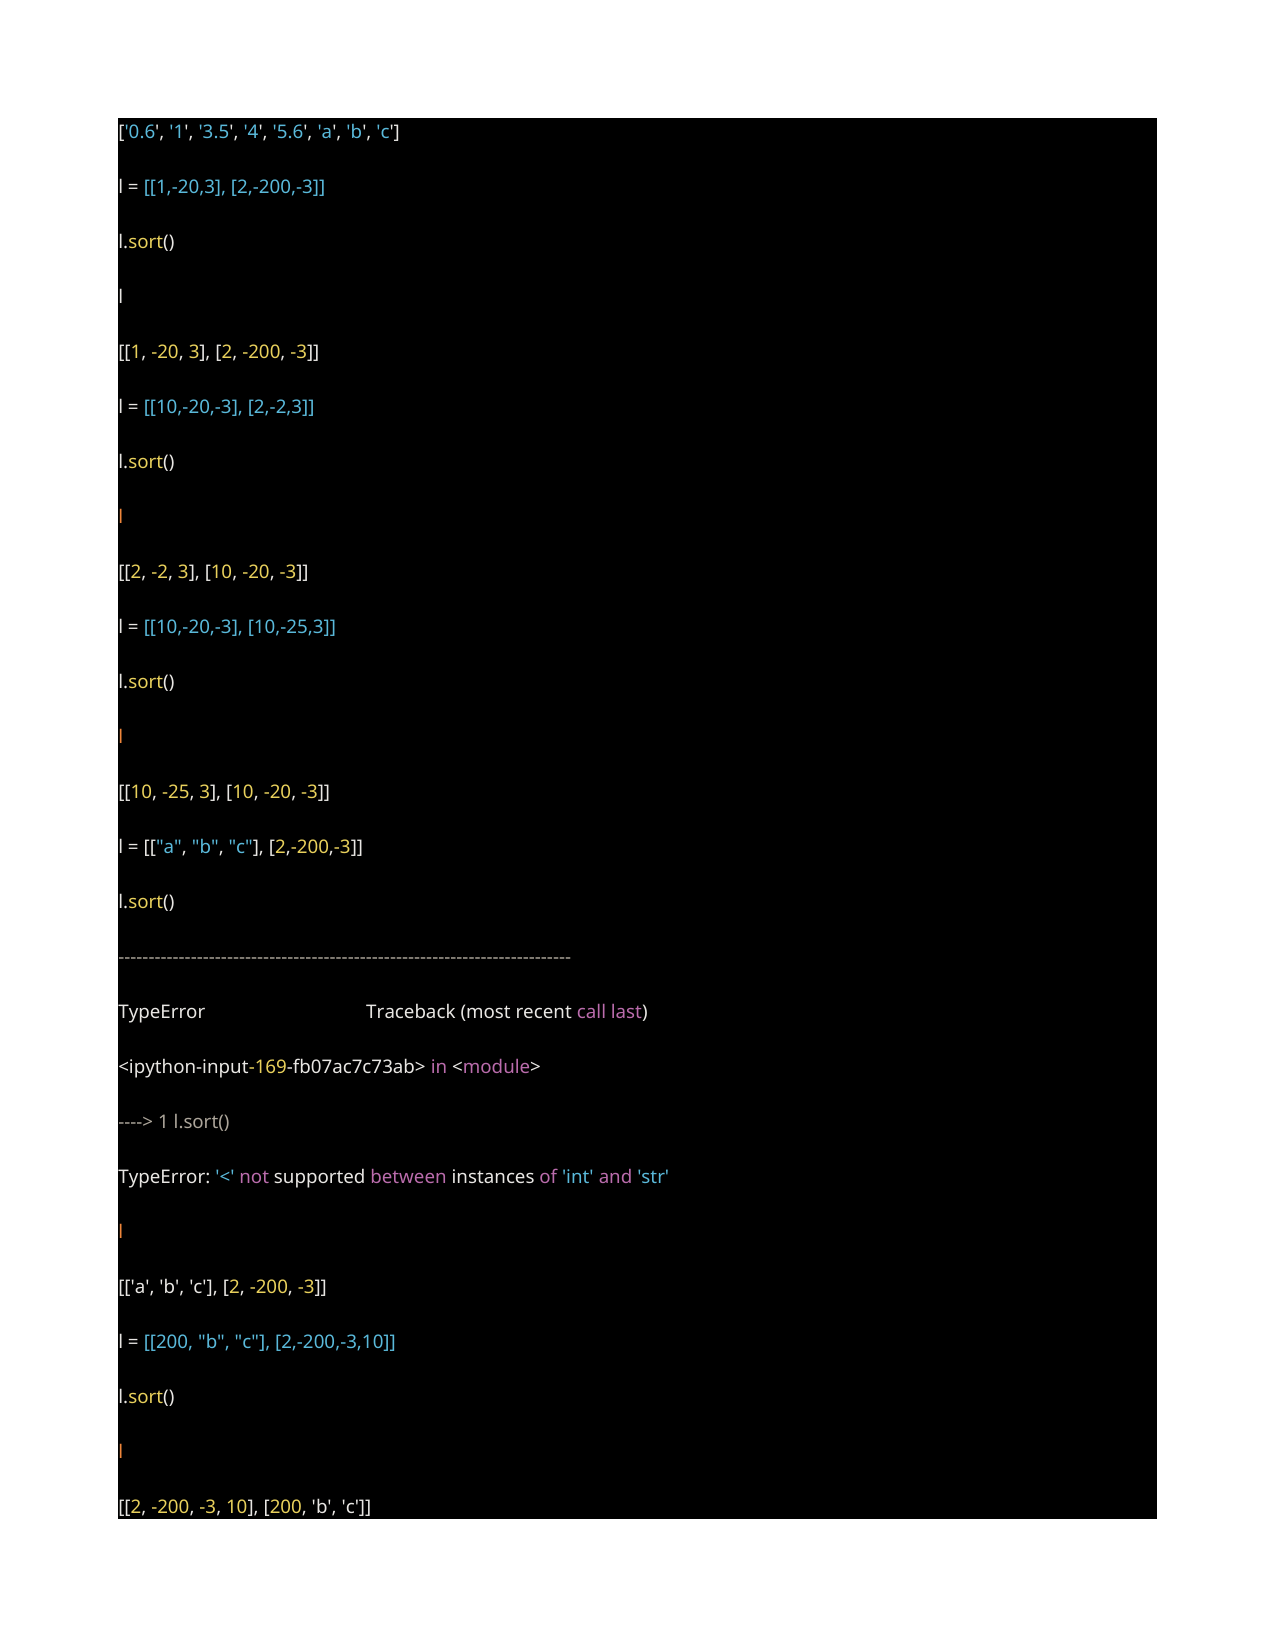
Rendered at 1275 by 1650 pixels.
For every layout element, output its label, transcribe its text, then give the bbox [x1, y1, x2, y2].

text l.sort() [118, 448, 1157, 474]
text l [118, 723, 1157, 749]
text ----> 1 l.sort() [118, 1108, 1157, 1134]
text l = [[200, "b", "c"], [2,-200,-3,10]] [118, 1328, 1157, 1354]
text l = [[10,-20,-3], [10,-25,3]] [118, 613, 1157, 639]
text ['0.6', '1', '3.5', '4', '5.6', 'a', 'b', 'c'] [118, 118, 1157, 144]
text --------------------------------------------------------------------------- [118, 943, 1157, 969]
text TypeError: '<' not supported between instances of 'int' and 'str' [118, 1163, 1157, 1189]
text l.sort() [118, 228, 1157, 254]
text TypeError Traceback (most recent call last) [118, 998, 1157, 1024]
text [[10, -25, 3], [10, -20, -3]] [118, 778, 1157, 804]
text l = [[10,-20,-3], [2,-2,3]] [118, 393, 1157, 419]
text l.sort() [118, 668, 1157, 694]
text l.sort() [118, 888, 1157, 914]
text l = [["a", "b", "c"], [2,-200,-3]] [118, 833, 1157, 859]
text l [118, 503, 1157, 529]
text l [118, 1218, 1157, 1244]
text l.sort() [118, 1383, 1157, 1409]
text [[1, -20, 3], [2, -200, -3]] [118, 338, 1157, 364]
text l = [[1,-20,3], [2,-200,-3]] [118, 173, 1157, 199]
text [[2, -2, 3], [10, -20, -3]] [118, 558, 1157, 584]
text [[2, -200, -3, 10], [200, 'b', 'c']] [118, 1493, 1157, 1519]
text l [118, 283, 1157, 309]
text <ipython-input-169-fb07ac7c73ab> in <module> [118, 1053, 1157, 1079]
text l [118, 1438, 1157, 1464]
text [['a', 'b', 'c'], [2, -200, -3]] [118, 1273, 1157, 1299]
